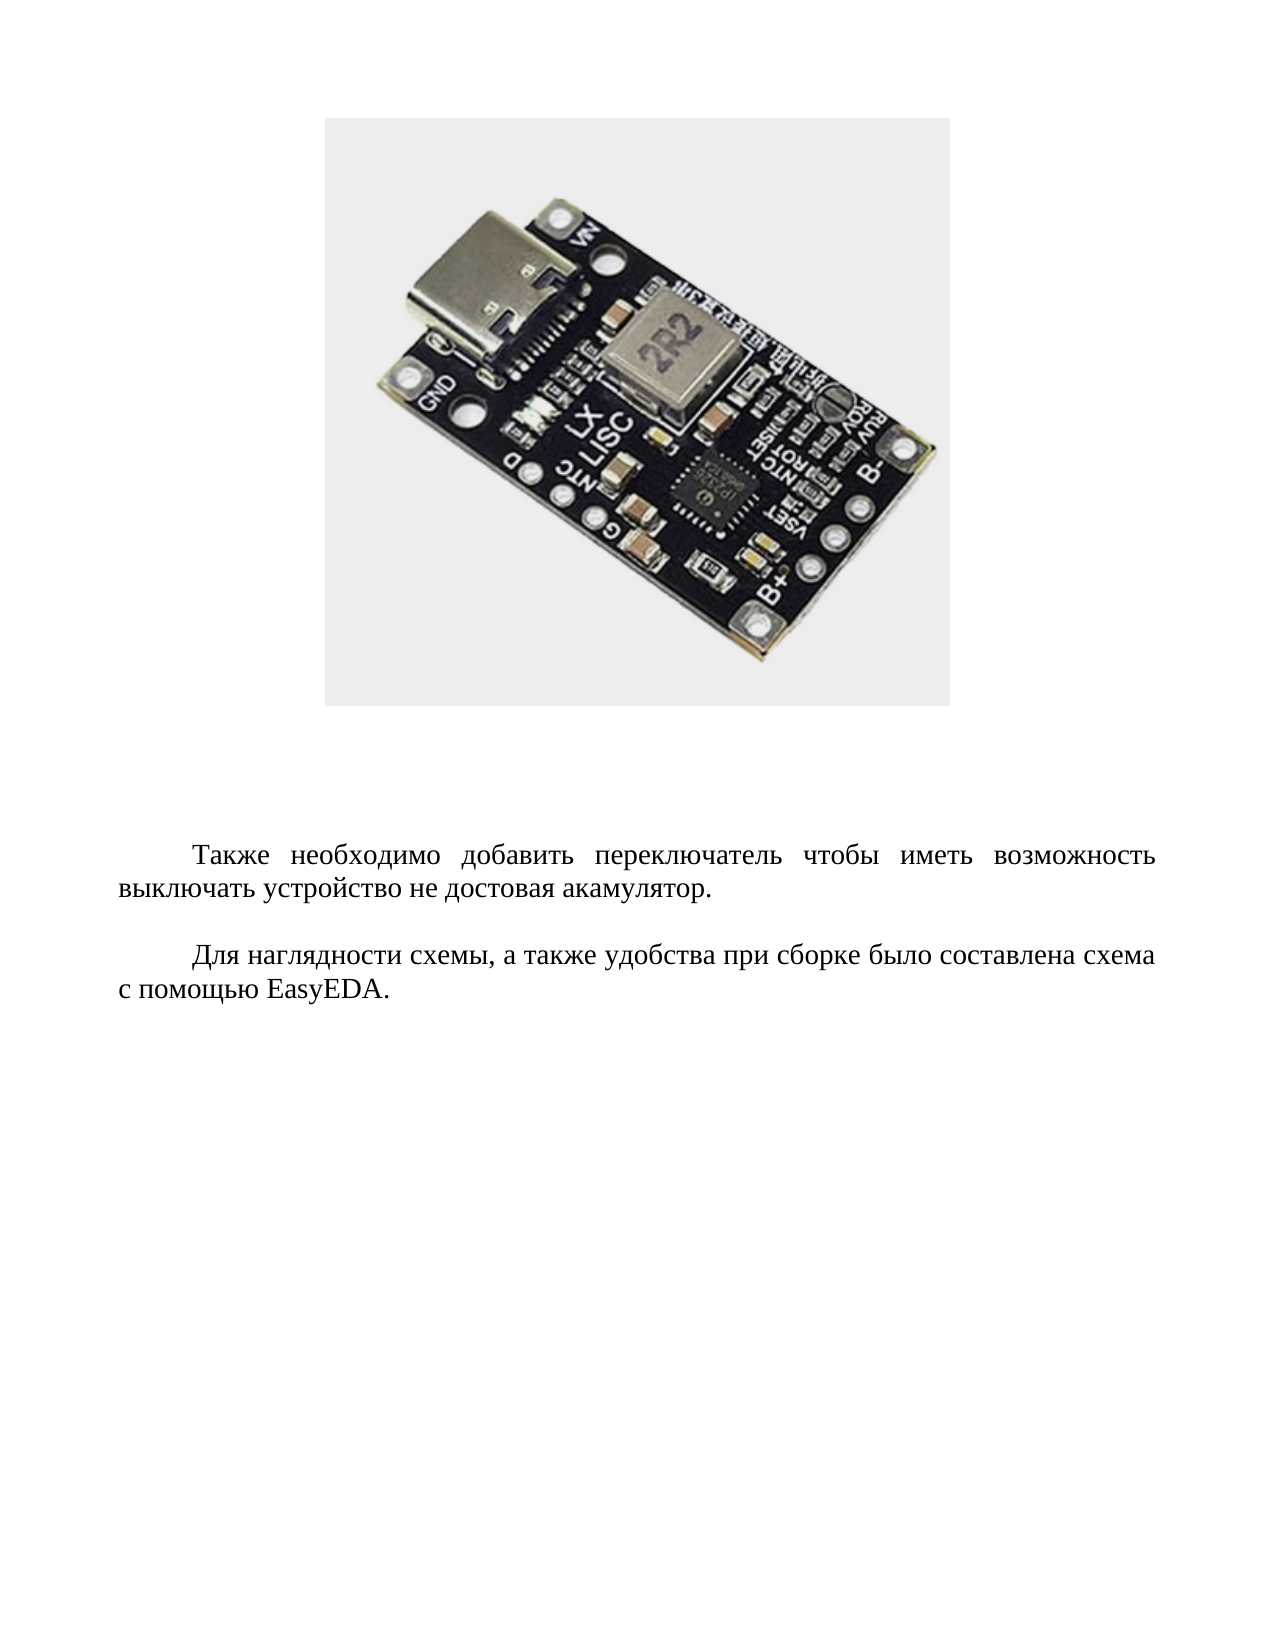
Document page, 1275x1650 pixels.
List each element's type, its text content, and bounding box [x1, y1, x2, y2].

text Для наглядности схемы, а также удобства при сборке было составлена схема с помощью EasyEDA. [118, 937, 1157, 1004]
text Также необходимо добавить переключатель чтобы иметь возможность выключать устройство не достовая акамулятор. [118, 837, 1157, 904]
picture [325, 118, 950, 706]
